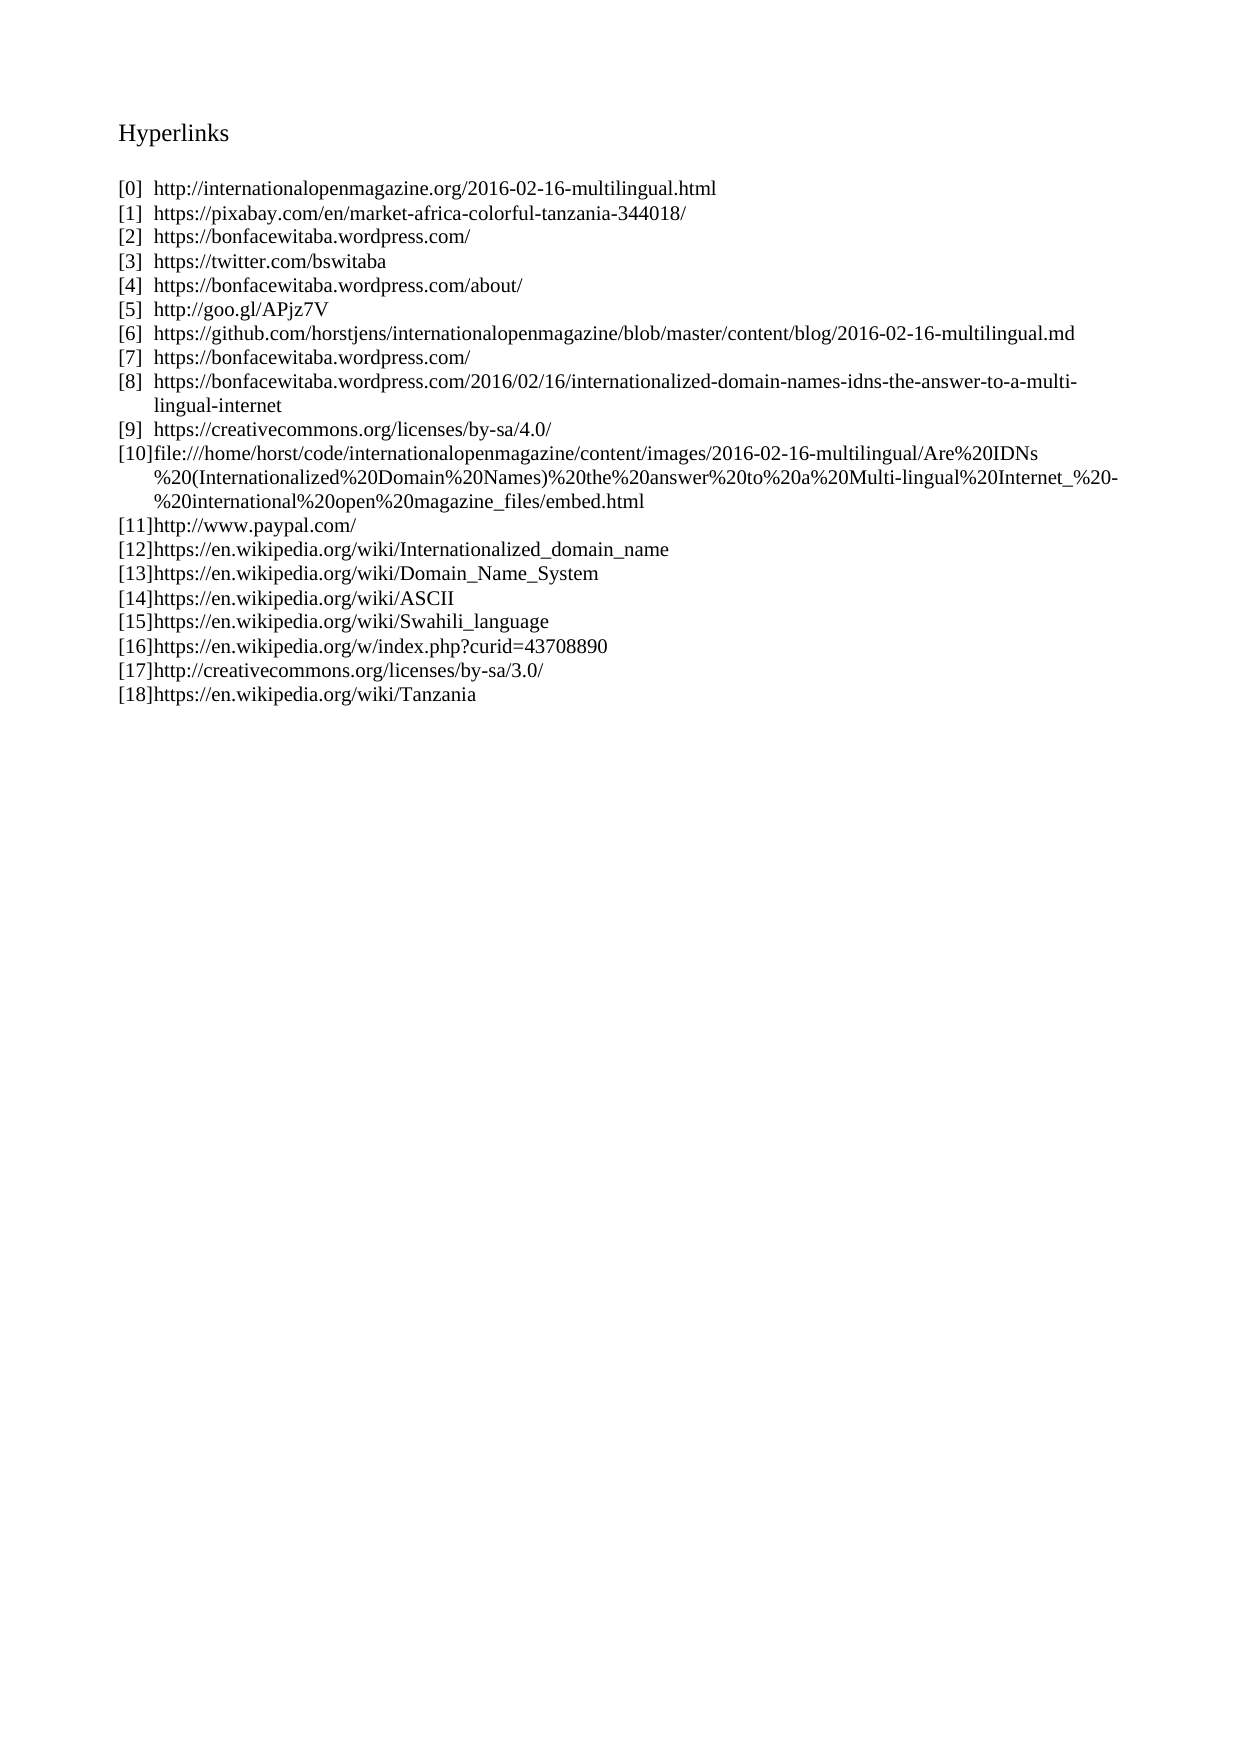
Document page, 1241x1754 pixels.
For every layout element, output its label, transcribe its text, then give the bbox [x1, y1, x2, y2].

text https://github.com/horstjens/internationalopenmagazine/blob/master/content/blog/2016-02-16-multilingual.md [118, 321, 1122, 345]
text https://en.wikipedia.org/wiki/Domain_Name_System [118, 561, 1122, 585]
text https://en.wikipedia.org/wiki/Tanzania [118, 682, 1122, 706]
text http://creativecommons.org/licenses/by-sa/3.0/ [118, 658, 1122, 682]
text https://bonfacewitaba.wordpress.com/ [118, 345, 1122, 369]
text https://bonfacewitaba.wordpress.com/about/ [118, 273, 1122, 297]
text https://en.wikipedia.org/wiki/Swahili_language [118, 609, 1122, 633]
text http://www.paypal.com/ [118, 513, 1122, 537]
text https://pixabay.com/en/market-africa-colorful-tanzania-344018/ [118, 200, 1122, 224]
text https://creativecommons.org/licenses/by-sa/4.0/ [118, 417, 1122, 441]
text https://bonfacewitaba.wordpress.com/2016/02/16/internationalized-domain-names-idns-the-answer-to-a-multi-lingual-internet [118, 369, 1122, 417]
text https://en.wikipedia.org/wiki/ASCII [118, 585, 1122, 609]
text https://bonfacewitaba.wordpress.com/ [118, 224, 1122, 248]
text http://goo.gl/APjz7V [118, 297, 1122, 321]
text https://en.wikipedia.org/w/index.php?curid=43708890 [118, 633, 1122, 658]
text file:///home/horst/code/internationalopenmagazine/content/images/2016-02-16-multilingual/Are%20IDNs%20(Internationalized%20Domain%20Names)%20the%20answer%20to%20a%20Multi-lingual%20Internet_%20-%20international%20open%20magazine_files/embed.html [118, 441, 1122, 513]
text https://twitter.com/bswitaba [118, 248, 1122, 273]
text http://internationalopenmagazine.org/2016-02-16-multilingual.html [118, 176, 1122, 200]
text https://en.wikipedia.org/wiki/Internationalized_domain_name [118, 537, 1122, 561]
